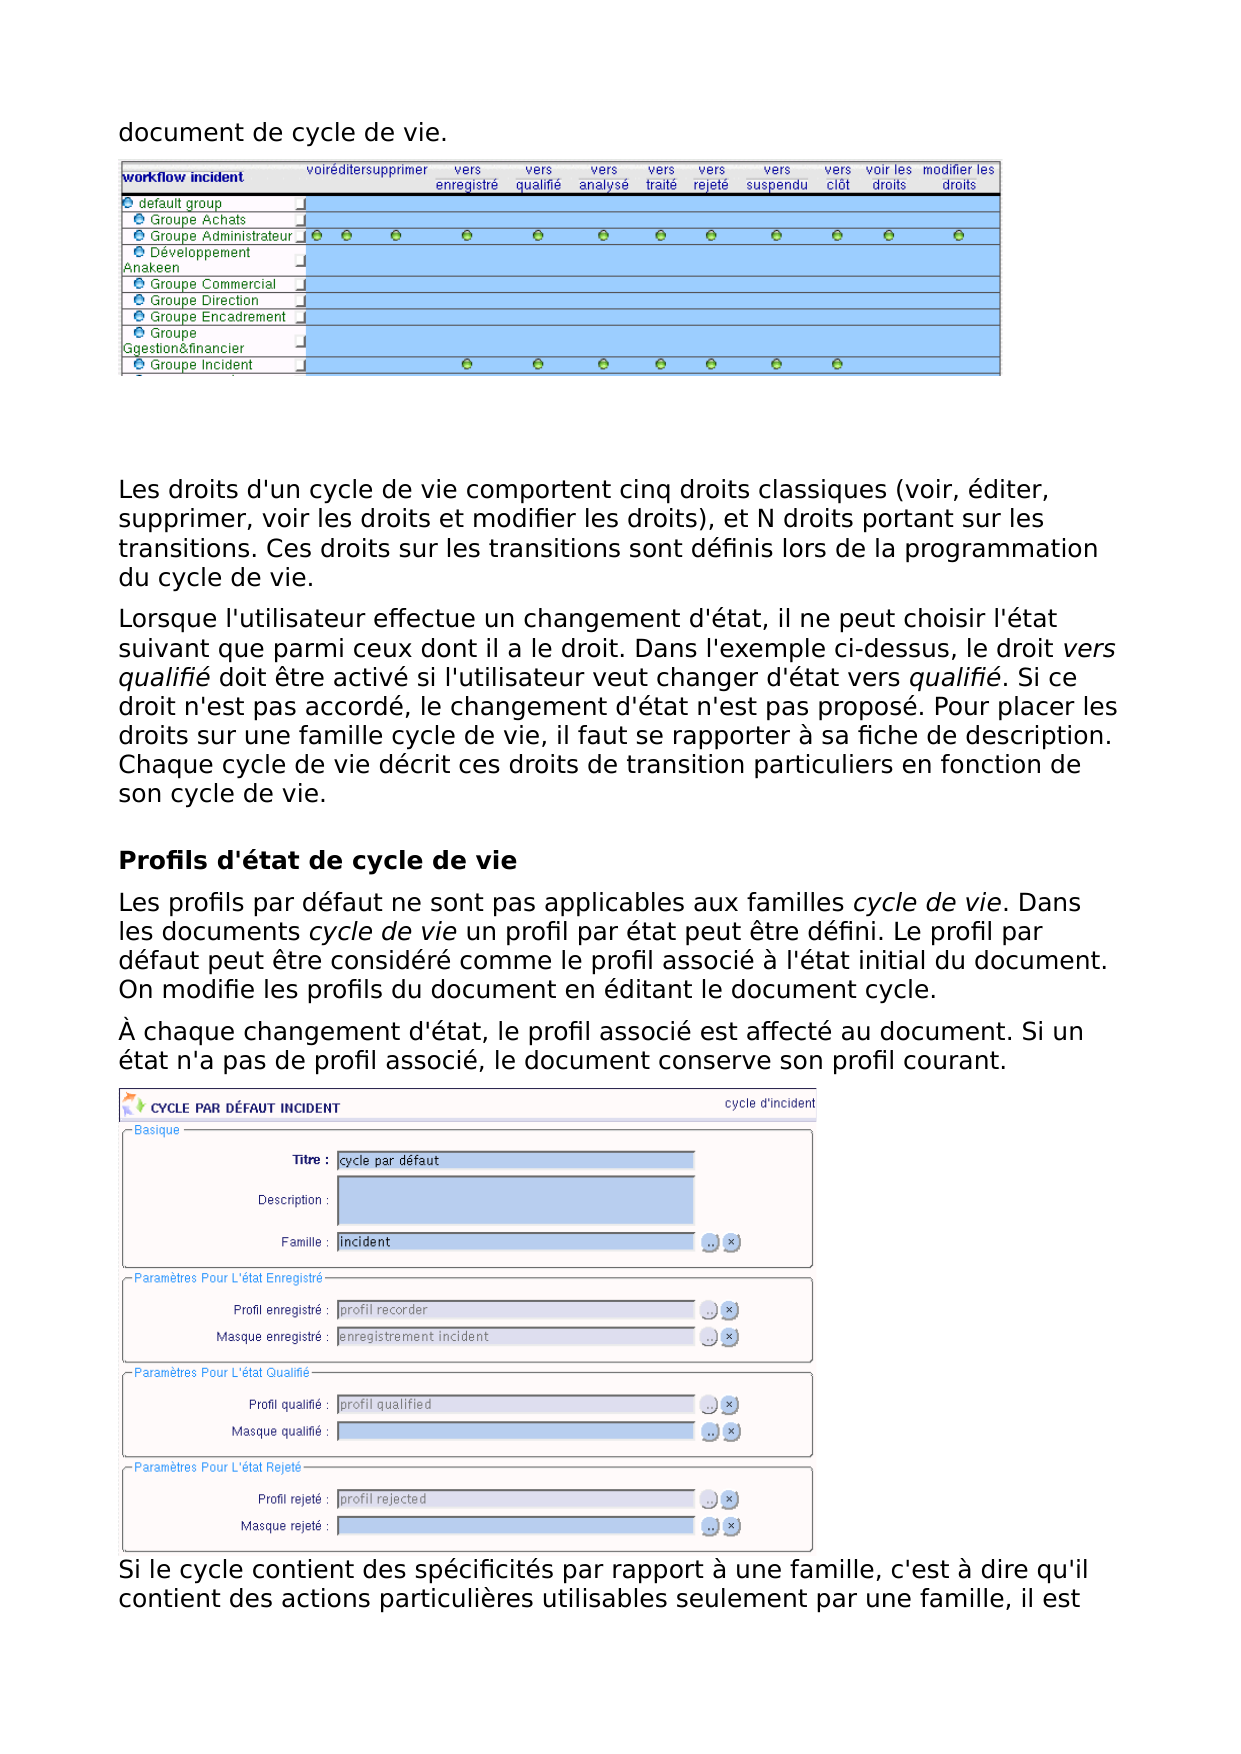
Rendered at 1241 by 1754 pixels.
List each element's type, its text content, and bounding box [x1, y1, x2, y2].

text Lorsque l'utilisateur effectue un changement d'état, il ne peut choisir l'état suivant que parmi ceux dont il a le droit. Dans l'exemple ci-dessus, le droit vers qualifié doit être activé si l'utilisateur veut changer d'état vers qualifié. Si ce droit n'est pas accordé, le changement d'état n'est pas proposé. Pour placer les droits sur une famille cycle de vie, il faut se rapporter à sa fiche de description. Chaque cycle de vie décrit ces droits de transition particuliers en fonction de son cycle de vie. [118, 604, 1122, 809]
picture [118, 1087, 817, 1556]
text document de cycle de vie. [118, 118, 1122, 147]
subtitle Profils d'état de cycle de vie [118, 846, 1122, 875]
text À chaque changement d'état, le profil associé est affecté au document. Si un état n'a pas de profil associé, le document conserve son profil courant. [118, 1017, 1122, 1075]
text Les droits d'un cycle de vie comportent cinq droits classiques (voir, éditer, supprimer, voir les droits et modifier les droits), et N droits portant sur les transitions. Ces droits sur les transitions sont définis lors de la programmation du cycle de vie. [118, 475, 1122, 592]
picture [118, 159, 1003, 376]
text Les profils par défaut ne sont pas applicables aux familles cycle de vie. Dans les documents cycle de vie un profil par état peut être défini. Le profil par défaut peut être considéré comme le profil associé à l'état initial du document. On modifie les profils du document en éditant le document cycle. [118, 888, 1122, 1004]
text Si le cycle contient des spécificités par rapport à une famille, c'est à dire qu'il contient des actions particulières utilisables seulement par une famille, il est [118, 1088, 1122, 1613]
